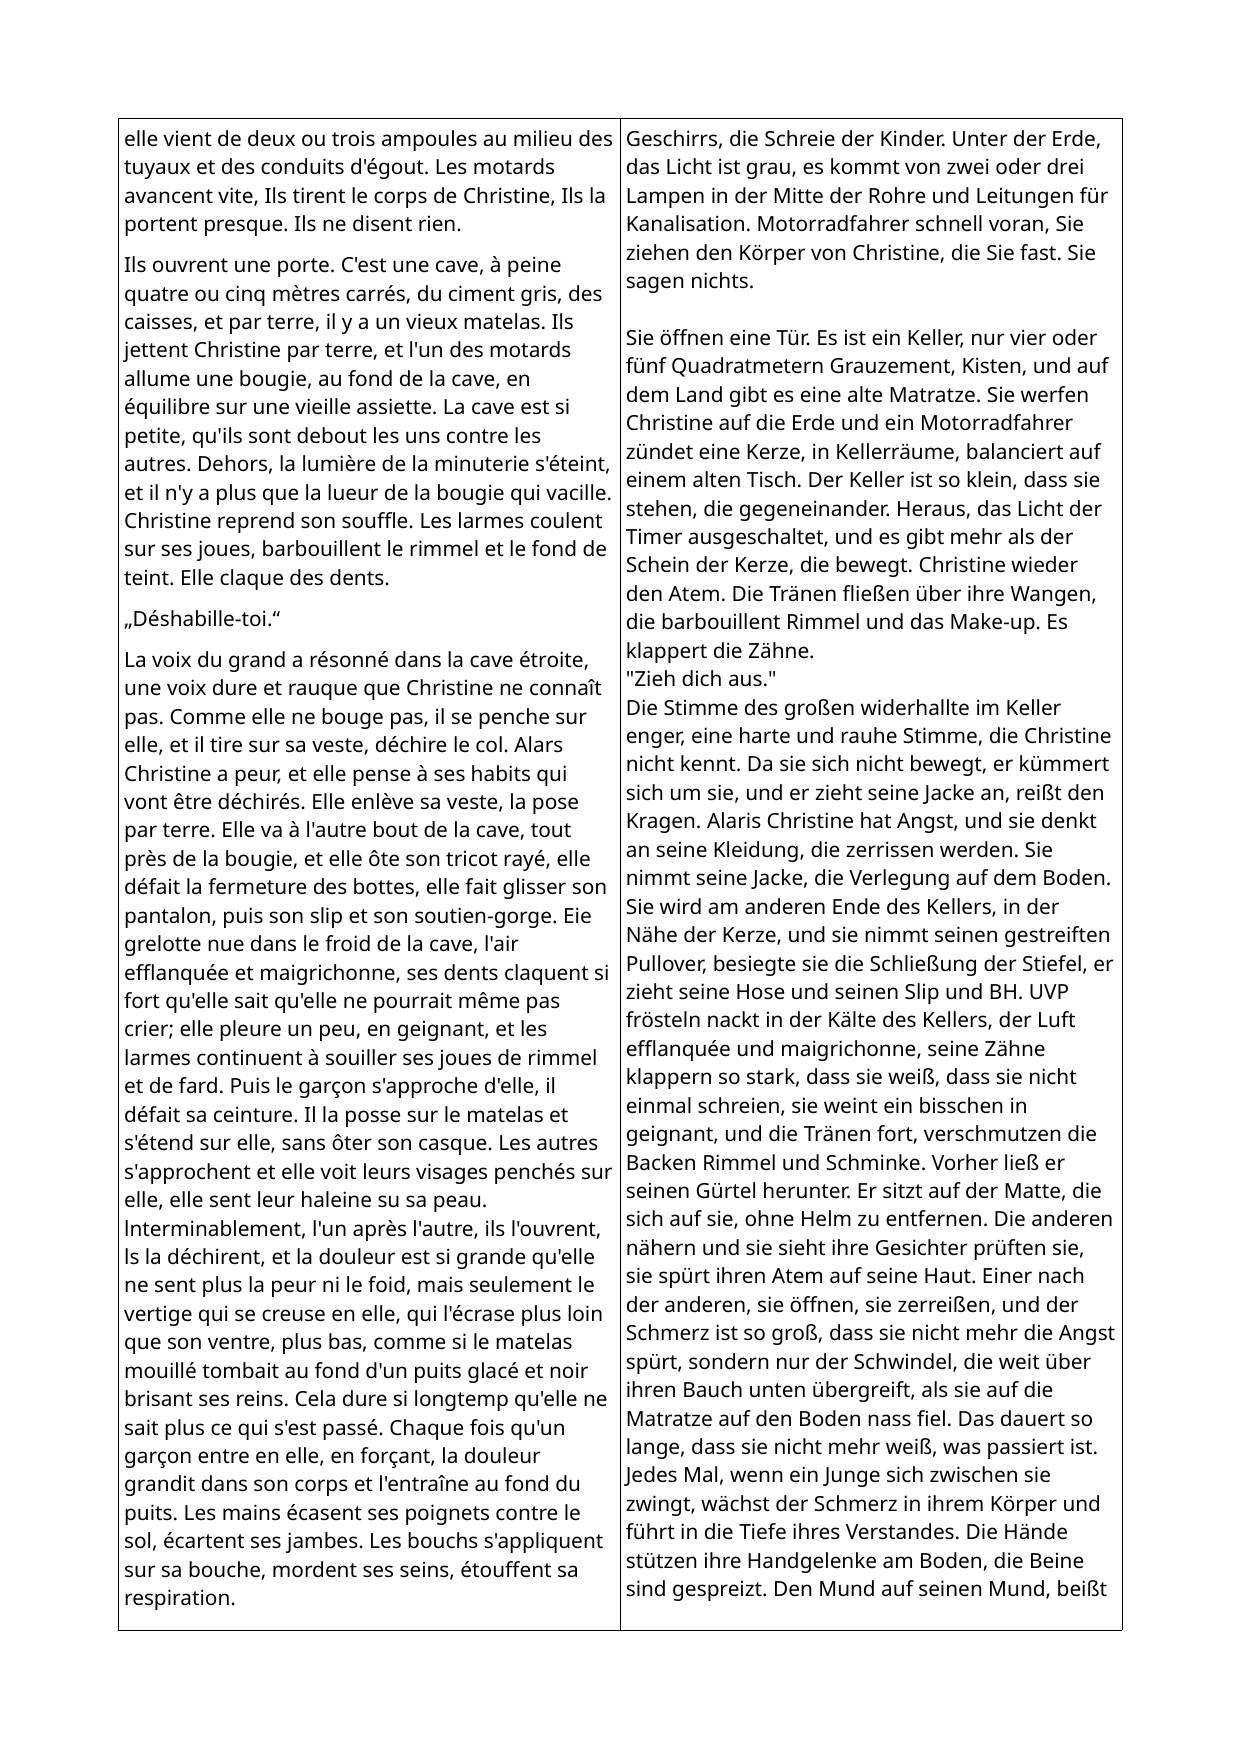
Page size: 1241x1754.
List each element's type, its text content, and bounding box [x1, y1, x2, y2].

table_cell elle vient de deux ou trois ampoules au milieu des tuyaux et des conduits d'égout. Les motards avancent vite, Ils tirent le corps de Christine, Ils la portent presque. Ils ne disent rien. Ils ouvrent une porte. C'est une cave, à peine quatre ou cinq mètres carrés, du ciment gris, des caisses, et par terre, il y a un vieux matelas. Ils jettent Christine par terre, et l'un des motards allume une bougie, au fond de la cave, en équilibre sur une vieille assiette. La cave est si petite, qu'ils sont debout les uns contre les autres. Dehors, la lumière de la minuterie s'éteint, et il n'y a plus que la lueur de la bougie qui vacille. Christine reprend son souffle. Les larmes coulent sur ses joues, barbouillent le rimmel et le fond de teint. Elle claque des dents. „Déshabille-toi.“ La voix du grand a résonné dans la cave étroite, une voix dure et rauque que Christine ne connaît pas. Comme elle ne bouge pas, il se penche sur elle, et il tire sur sa veste, déchire le col. Alars Christine a peur, et elle pense à ses habits qui vont être déchirés. Elle enlève sa veste, la pose par terre. Elle va à l'autre bout de la cave, tout près de la bougie, et elle ôte son tricot rayé, elle défait la fermeture des bottes, elle fait glisser son pantalon, puis son slip et son soutien-gorge. Eie grelotte nue dans le froid de la cave, l'air efflanquée et maigrichonne, ses dents claquent si fort qu'elle sait qu'elle ne pourrait même pas crier; elle pleure un peu, en geignant, et les larmes continuent à souiller ses joues de rimmel et de fard. Puis le garçon s'approche d'elle, il défait sa ceinture. Il la posse sur le matelas et s'étend sur elle, sans ôter son casque. Les autres s'approchent et elle voit leurs visages penchés sur elle, elle sent leur haleine su sa peau. lnterminablement, l'un après l'autre, ils l'ouvrent, ls la déchirent, et la douleur est si grande qu'elle ne sent plus la peur ni le foid, mais seulement le vertige qui se creuse en elle, qui l'écrase plus loin que son ventre, plus bas, comme si le matelas mouillé tombait au fond d'un puits glacé et noir brisant ses reins. Cela dure si longtemp qu'elle ne sait plus ce qui s'est passé. Chaque fois qu'un garçon entre en elle, en forçant, la douleur grandit dans son corps et l'entraîne au fond du puits. Les mains écasent ses poignets contre le sol, écartent ses jambes. Les bouchs s'appliquent sur sa bouche, mordent ses seins, étouffent sa respiration. [119, 119, 620, 1630]
table_cell Geschirrs, die Schreie der Kinder. Unter der Erde, das Licht ist grau, es kommt von zwei oder drei Lampen in der Mitte der Rohre und Leitungen für Kanalisation. Motorradfahrer schnell voran, Sie ziehen den Körper von Christine, die Sie fast. Sie sagen nichts. Sie öffnen eine Tür. Es ist ein Keller, nur vier oder fünf Quadratmetern Grauzement, Kisten, und auf dem Land gibt es eine alte Matratze. Sie werfen Christine auf die Erde und ein Motorradfahrer zündet eine Kerze, in Kellerräume, balanciert auf einem alten Tisch. Der Keller ist so klein, dass sie stehen, die gegeneinander. Heraus, das Licht der Timer ausgeschaltet, und es gibt mehr als der Schein der Kerze, die bewegt. Christine wieder den Atem. Die Tränen fließen über ihre Wangen, die barbouillent Rimmel und das Make-up. Es klappert die Zähne. "Zieh dich aus." Die Stimme des großen widerhallte im Keller enger, eine harte und rauhe Stimme, die Christine nicht kennt. Da sie sich nicht bewegt, er kümmert sich um sie, und er zieht seine Jacke an, reißt den Kragen. Alaris Christine hat Angst, und sie denkt an seine Kleidung, die zerrissen werden. Sie nimmt seine Jacke, die Verlegung auf dem Boden. Sie wird am anderen Ende des Kellers, in der Nähe der Kerze, und sie nimmt seinen gestreiften Pullover, besiegte sie die Schließung der Stiefel, er zieht seine Hose und seinen Slip und BH. UVP frösteln nackt in der Kälte des Kellers, der Luft efflanquée und maigrichonne, seine Zähne klappern so stark, dass sie weiß, dass sie nicht einmal schreien, sie weint ein bisschen in geignant, und die Tränen fort, verschmutzen die Backen Rimmel und Schminke. Vorher ließ er seinen Gürtel herunter. Er sitzt auf der Matte, die sich auf sie, ohne Helm zu entfernen. Die anderen nähern und sie sieht ihre Gesichter prüften sie, sie spürt ihren Atem auf seine Haut. Einer nach der anderen, sie öffnen, sie zerreißen, und der Schmerz ist so groß, dass sie nicht mehr die Angst spürt, sondern nur der Schwindel, die weit über ihren Bauch unten übergreift, als sie auf die Matratze auf den Boden nass fiel. Das dauert so lange, dass sie nicht mehr weiß, was passiert ist. Jedes Mal, wenn ein Junge sich zwischen sie zwingt, wächst der Schmerz in ihrem Körper und führt in die Tiefe ihres Verstandes. Die Hände stützen ihre Handgelenke am Boden, die Beine sind gespreizt. Den Mund auf seinen Mund, beißt [621, 119, 1122, 1630]
